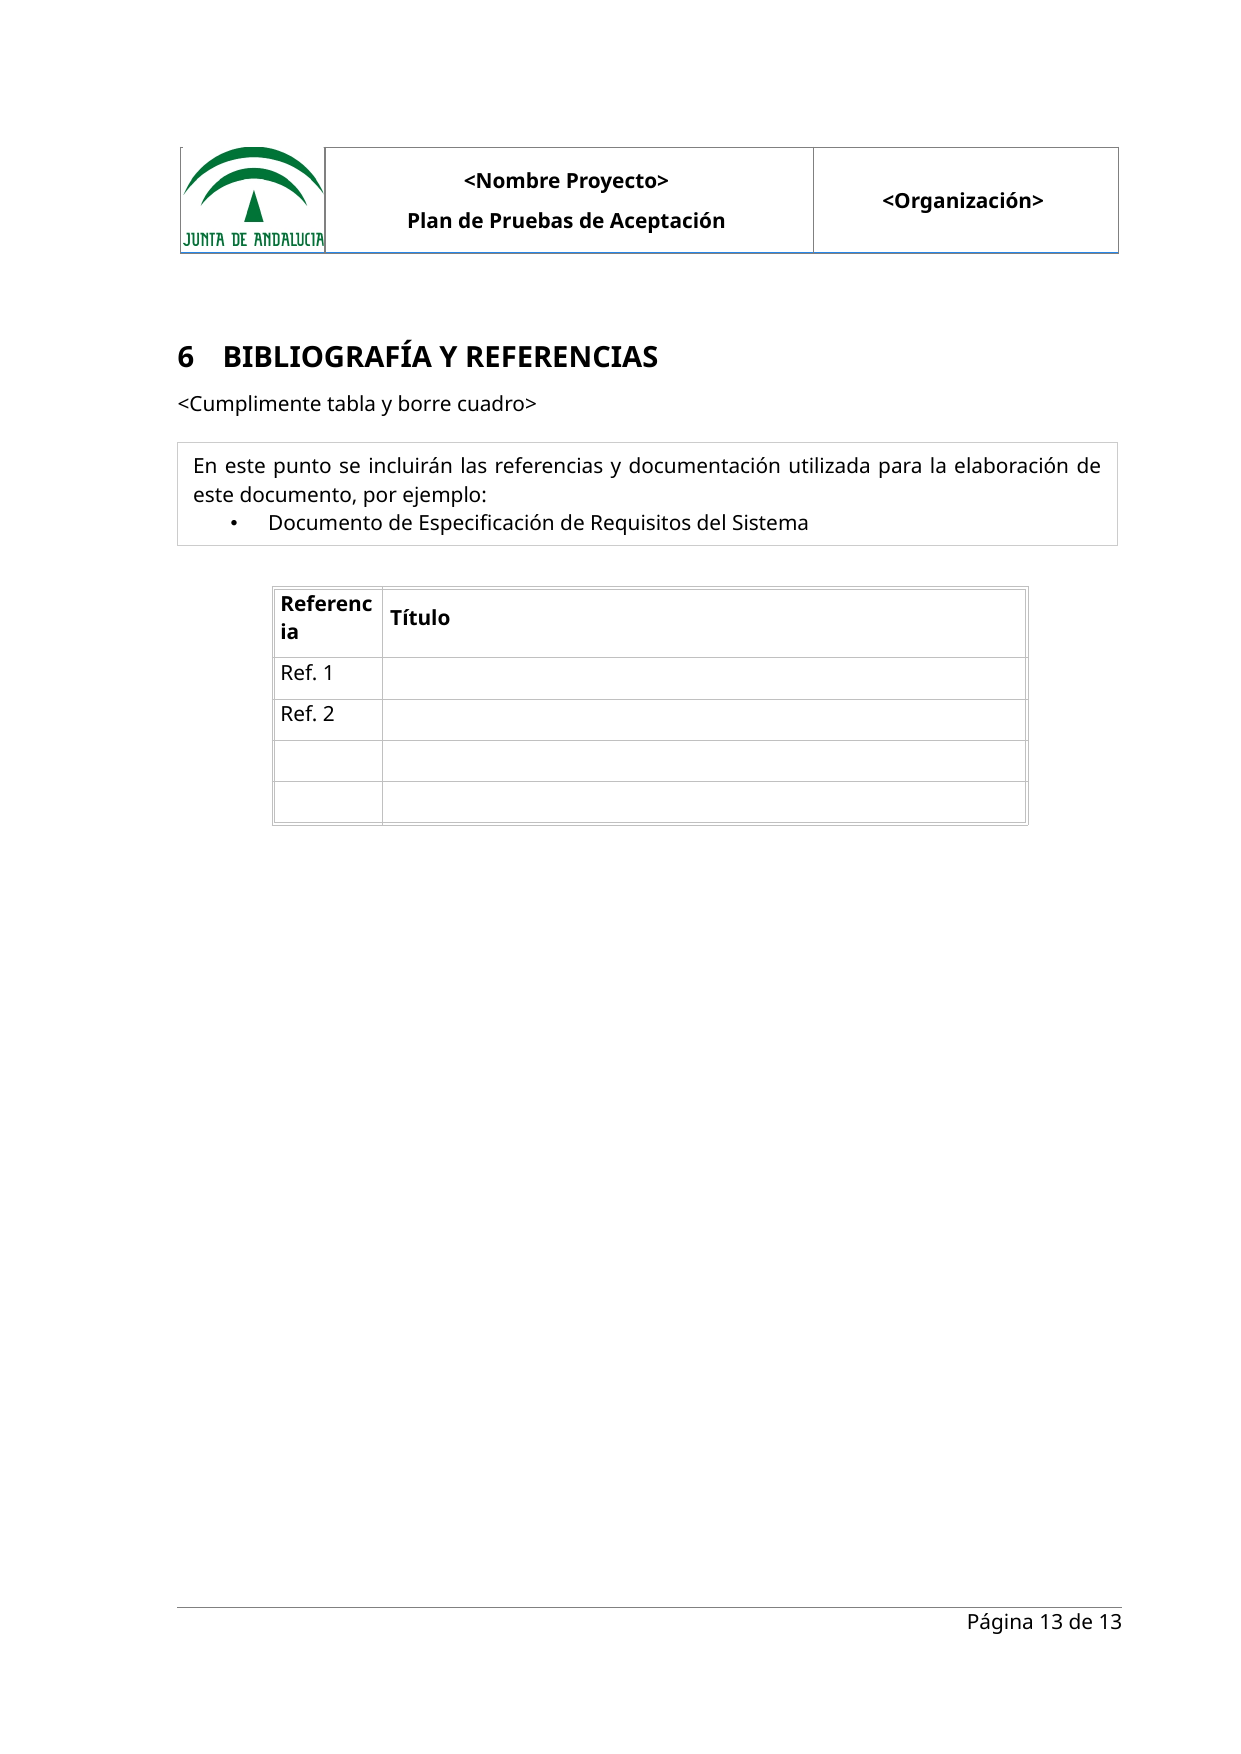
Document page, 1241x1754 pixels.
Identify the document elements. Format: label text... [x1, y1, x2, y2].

table_cell [383, 658, 1025, 698]
text En este punto se incluirán las referencias y documentación utilizada para la elaboración de este documento, por ejemplo: [193, 451, 1102, 508]
table_cell Ref. 1 [275, 658, 382, 698]
list Documento de Especificación de Requisitos del Sistema [230, 508, 1102, 537]
subtitle BIBLIOGRAFÍA Y REFERENCIAS [177, 336, 1122, 376]
table_cell [383, 741, 1025, 781]
table_header Referencia [275, 590, 382, 657]
text <Cumplimente tabla y borre cuadro> [177, 389, 1122, 417]
table_cell [383, 782, 1025, 822]
table_cell [275, 741, 382, 781]
table_cell Ref. 2 [275, 700, 382, 740]
table_header Título [383, 590, 1025, 657]
table_cell [383, 700, 1025, 740]
picture [183, 147, 324, 246]
table_cell [275, 782, 382, 822]
